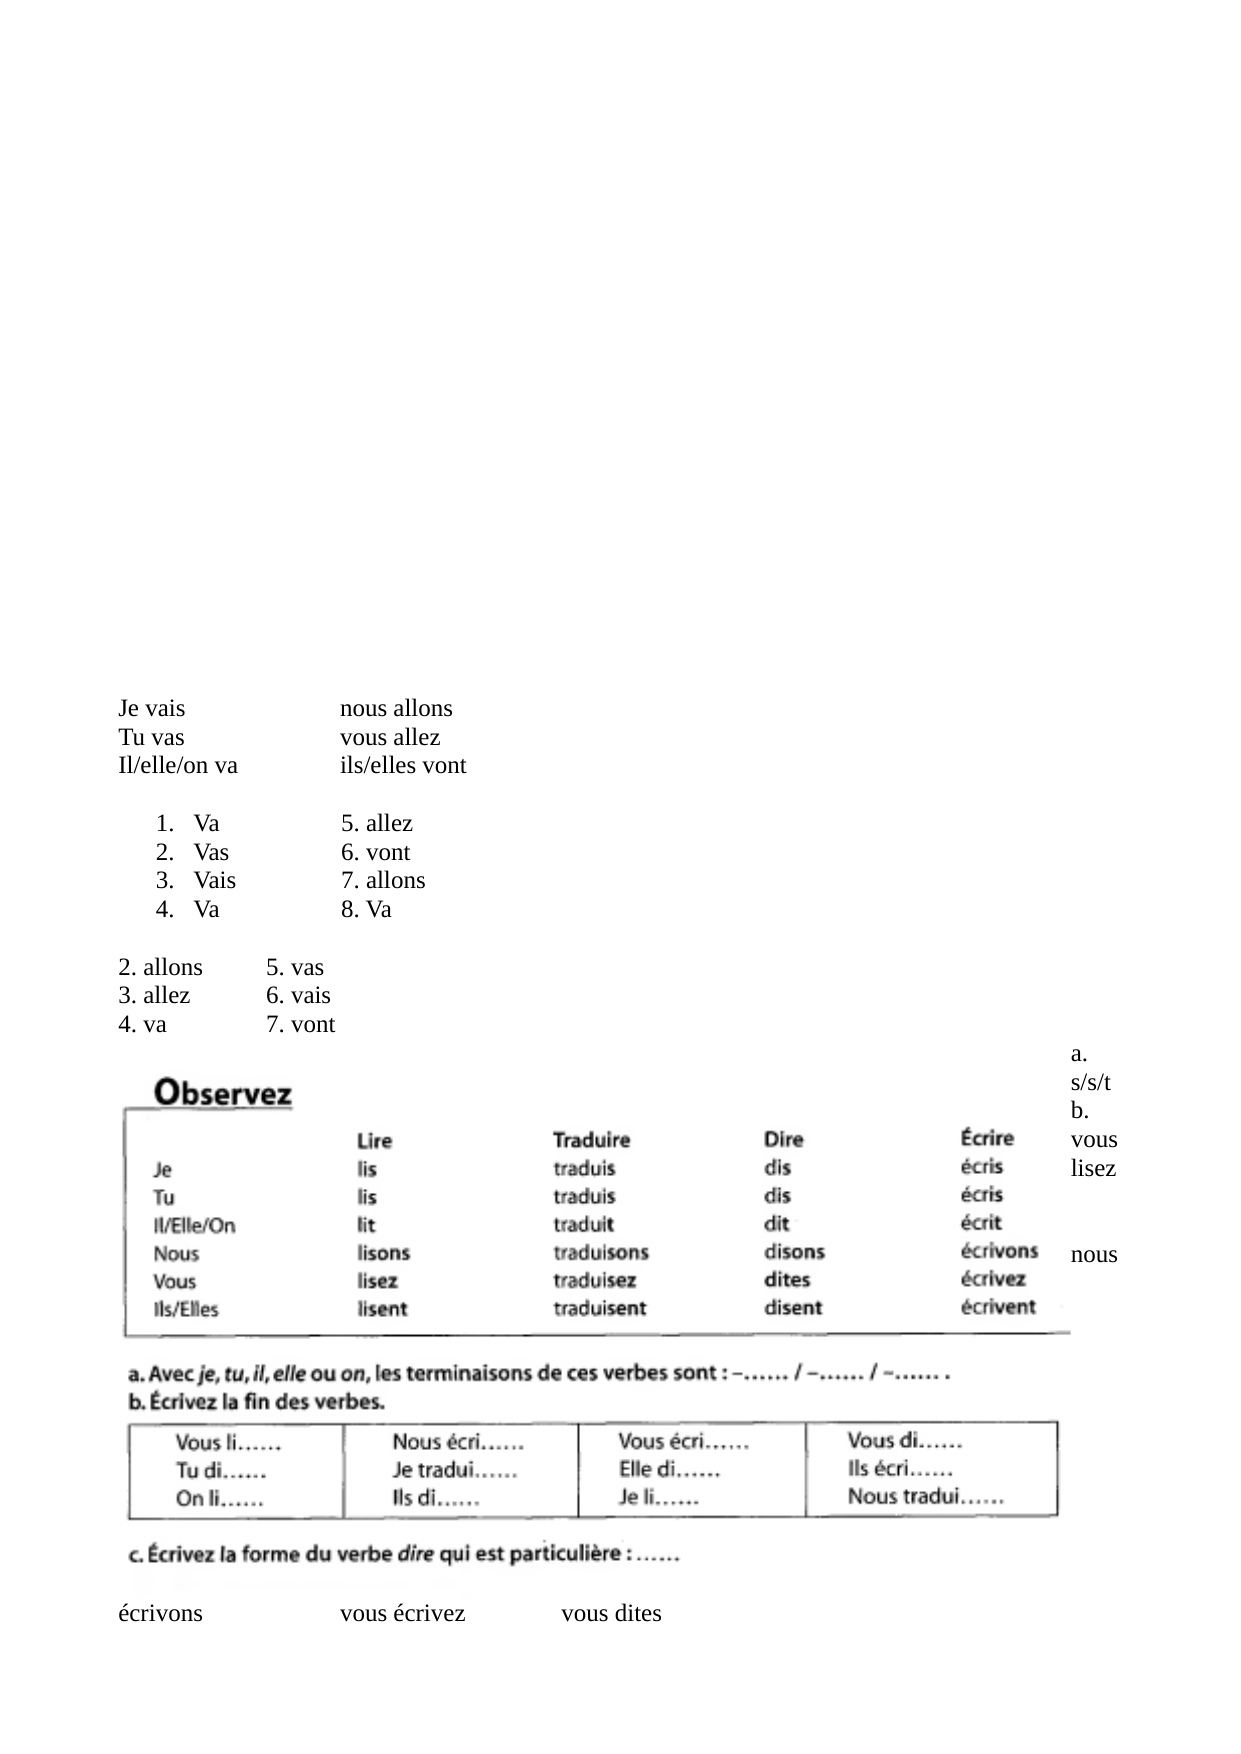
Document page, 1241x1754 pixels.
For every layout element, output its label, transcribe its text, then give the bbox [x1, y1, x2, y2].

text Je vais nous allons [118, 693, 1122, 722]
text Tu vas vous allez [118, 722, 1122, 751]
text b. vous lisez nous écrivons vous écrivez vous dites [118, 1096, 1122, 1627]
text 3. allez 6. vais [118, 981, 1122, 1009]
list Va 8. Va [156, 894, 1122, 923]
text 4. va 7. vont [118, 1009, 1122, 1038]
list Vas 6. vont [156, 837, 1122, 866]
list Vais 7. allons [156, 866, 1122, 894]
list Va 5. allez [156, 808, 1122, 837]
text 2. allons 5. vas [118, 952, 1122, 981]
text a. s/s/t [118, 1038, 1122, 1096]
text Il/elle/on va ils/elles vont [118, 751, 1122, 779]
